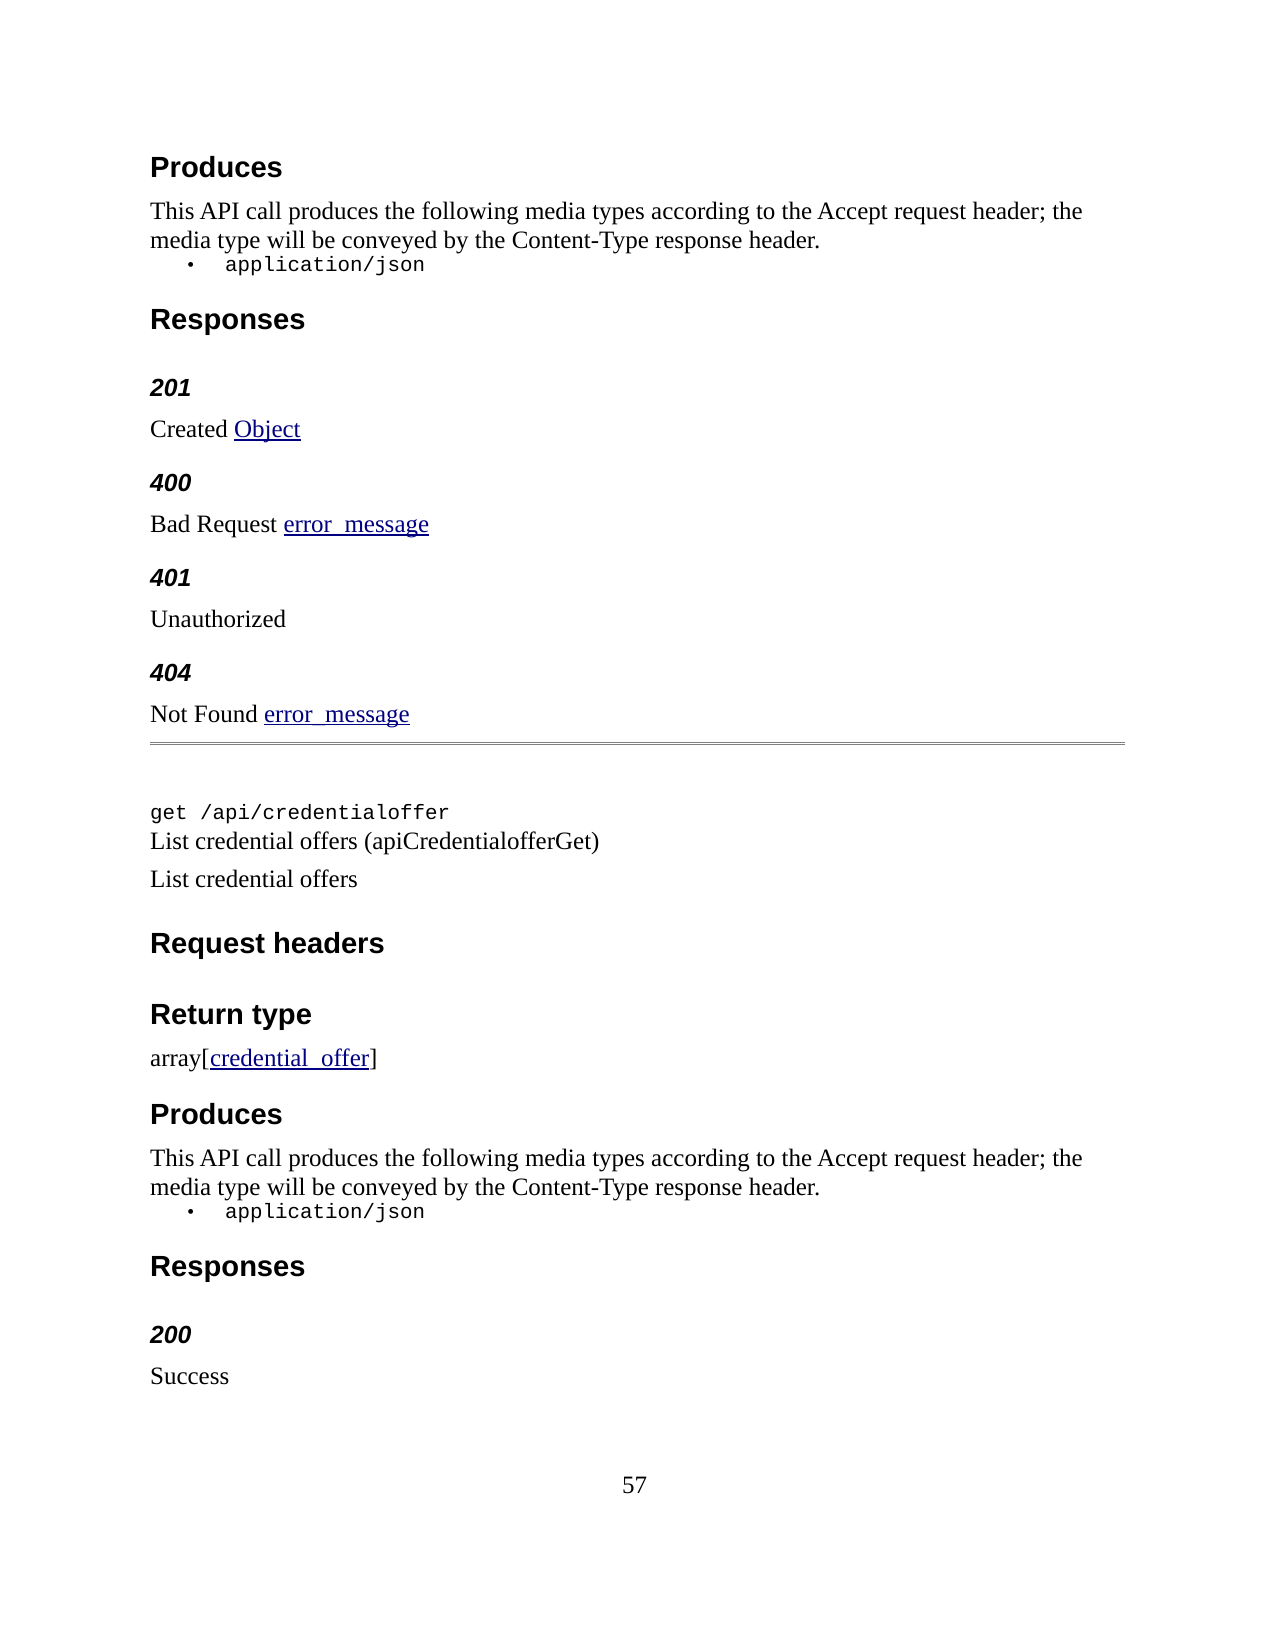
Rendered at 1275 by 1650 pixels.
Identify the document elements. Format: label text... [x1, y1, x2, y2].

text Not Found error_message [150, 699, 1125, 727]
subtitle 400 [150, 468, 1125, 497]
subtitle Produces [150, 1097, 1125, 1131]
subtitle 201 [150, 373, 1125, 402]
text Created Object [150, 414, 1125, 443]
list application/json [187, 253, 1125, 277]
text get /api/credentialoffer [150, 802, 1125, 826]
subtitle Return type [150, 997, 1125, 1031]
subtitle Responses [150, 1249, 1125, 1283]
subtitle Responses [150, 302, 1125, 336]
text Bad Request error_message [150, 509, 1125, 538]
subtitle 200 [150, 1320, 1125, 1349]
text array[credential_offer] [150, 1043, 1125, 1072]
text This API call produces the following media types according to the Accept request header; the media type will be conveyed by the Content-Type response header. [150, 196, 1125, 253]
text List credential offers [150, 864, 1125, 892]
text Unauthorized [150, 604, 1125, 633]
list application/json [187, 1201, 1125, 1224]
subtitle Request headers [150, 926, 1125, 960]
subtitle 404 [150, 658, 1125, 686]
subtitle Produces [150, 150, 1125, 183]
text Success [150, 1361, 1125, 1390]
text List credential offers (apiCredentialofferGet) [150, 826, 1125, 855]
text This API call produces the following media types according to the Accept request header; the media type will be conveyed by the Content-Type response header. [150, 1143, 1125, 1201]
subtitle 401 [150, 563, 1125, 591]
